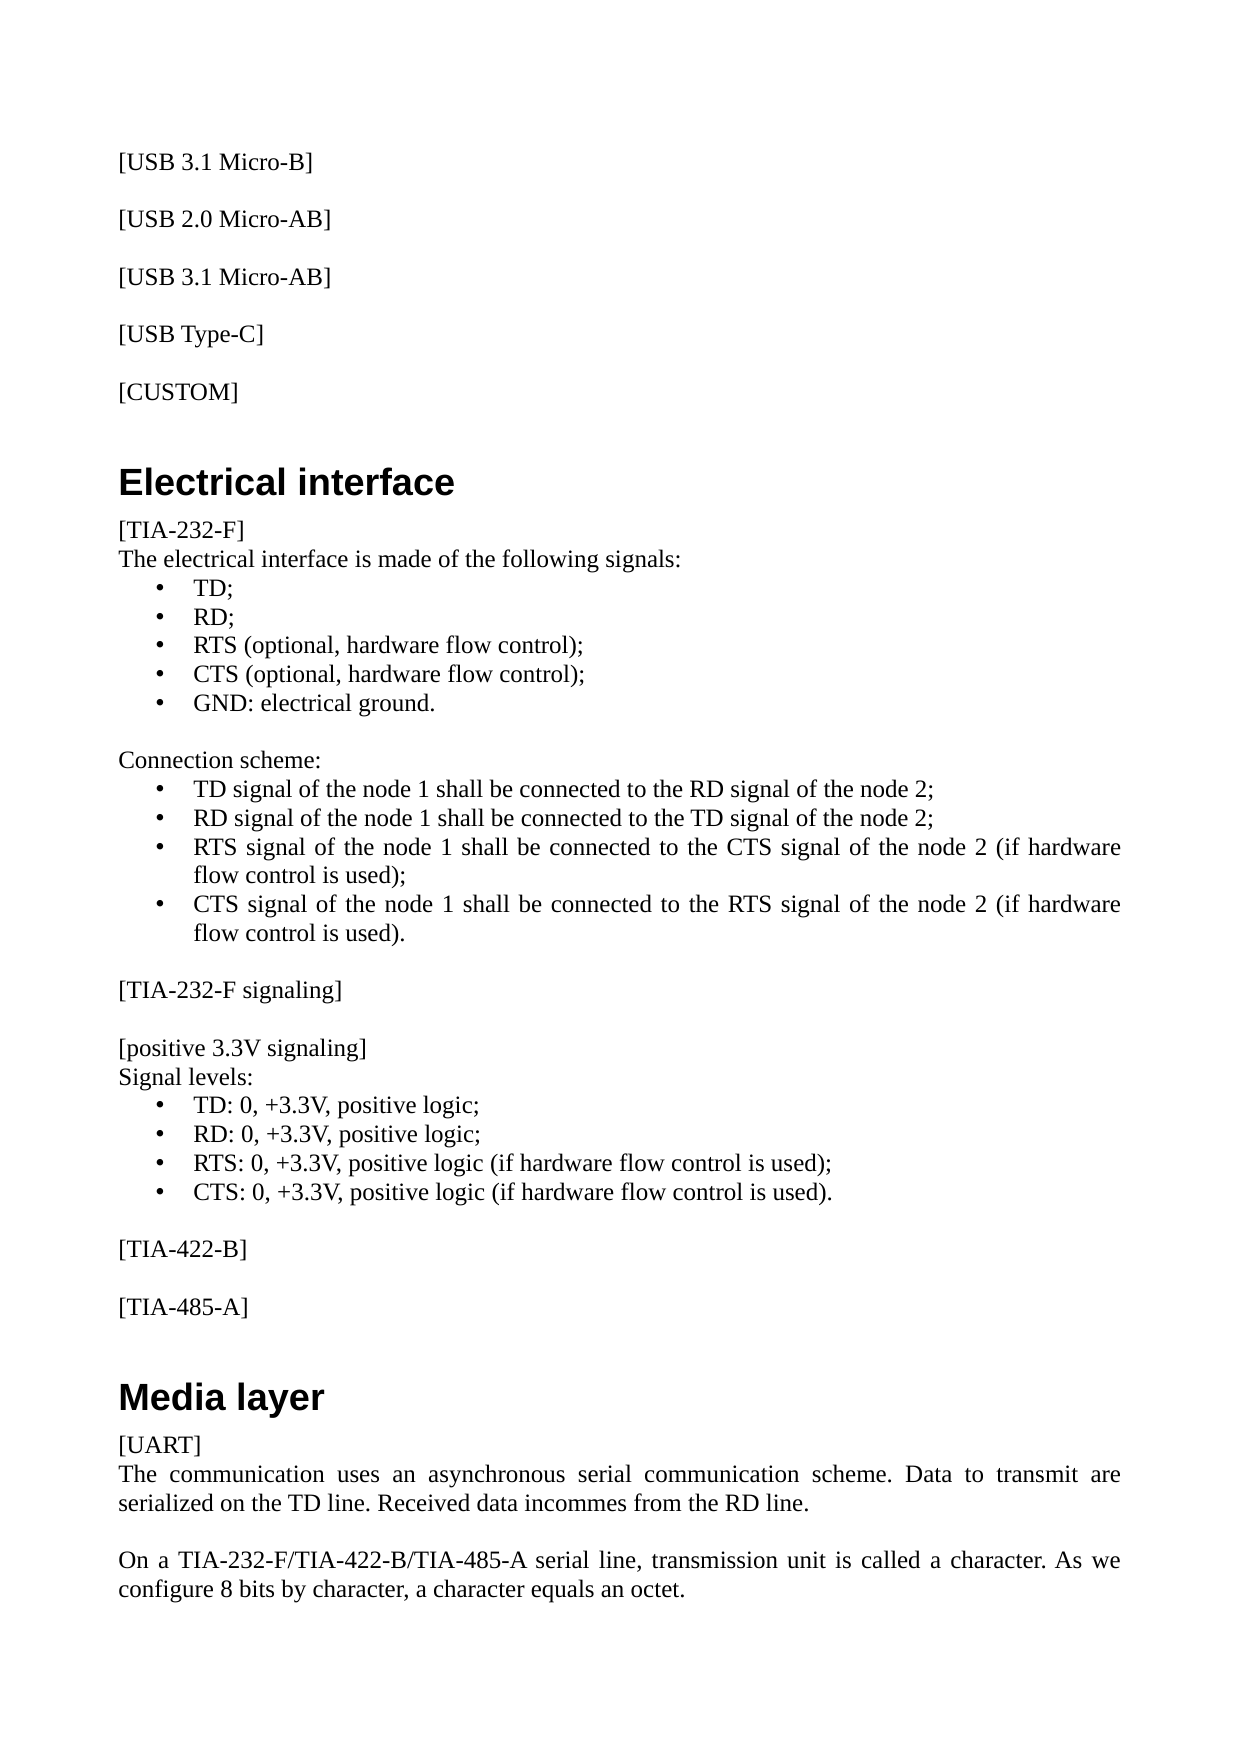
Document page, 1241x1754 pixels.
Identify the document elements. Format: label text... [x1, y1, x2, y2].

list RD; [156, 602, 1122, 631]
text The communication uses an asynchronous serial communication scheme. Data to transmit are serialized on the TD line. Received data incommes from the RD line. [118, 1459, 1122, 1517]
text [TIA-232-F] [118, 516, 1122, 544]
text [USB 3.1 Micro-AB] [118, 262, 1122, 291]
list TD; [156, 573, 1122, 602]
list GND: electrical ground. [156, 688, 1122, 717]
text On a TIA-232-F/TIA-422-B/TIA-485-A serial line, transmission unit is called a character. As we configure 8 bits by character, a character equals an octet. [118, 1545, 1122, 1603]
list CTS: 0, +3.3V, positive logic (if hardware flow control is used). [156, 1177, 1122, 1206]
list CTS signal of the node 1 shall be connected to the RTS signal of the node 2 (if hardware flow control is used). [156, 889, 1122, 947]
list RTS: 0, +3.3V, positive logic (if hardware flow control is used); [156, 1148, 1122, 1177]
text [positive 3.3V signaling] [118, 1033, 1122, 1062]
text Signal levels: [118, 1062, 1122, 1091]
text [TIA-422-B] [118, 1234, 1122, 1263]
text [CUSTOM] [118, 377, 1122, 406]
list TD signal of the node 1 shall be connected to the RD signal of the node 2; [156, 774, 1122, 803]
text [TIA-232-F signaling] [118, 976, 1122, 1004]
list RTS signal of the node 1 shall be connected to the CTS signal of the node 2 (if hardware flow control is used); [156, 832, 1122, 889]
text [USB Type-C] [118, 319, 1122, 348]
list RD signal of the node 1 shall be connected to the TD signal of the node 2; [156, 803, 1122, 832]
text [USB 2.0 Micro-AB] [118, 204, 1122, 233]
text [UART] [118, 1430, 1122, 1459]
list RTS (optional, hardware flow control); [156, 631, 1122, 659]
text The electrical interface is made of the following signals: [118, 544, 1122, 573]
text [TIA-485-A] [118, 1292, 1122, 1321]
list CTS (optional, hardware flow control); [156, 659, 1122, 688]
text Connection scheme: [118, 746, 1122, 774]
subtitle Media layer [118, 1374, 1122, 1418]
list RD: 0, +3.3V, positive logic; [156, 1119, 1122, 1148]
list TD: 0, +3.3V, positive logic; [156, 1091, 1122, 1119]
text [USB 3.1 Micro-B] [118, 147, 1122, 176]
subtitle Electrical interface [118, 459, 1122, 503]
